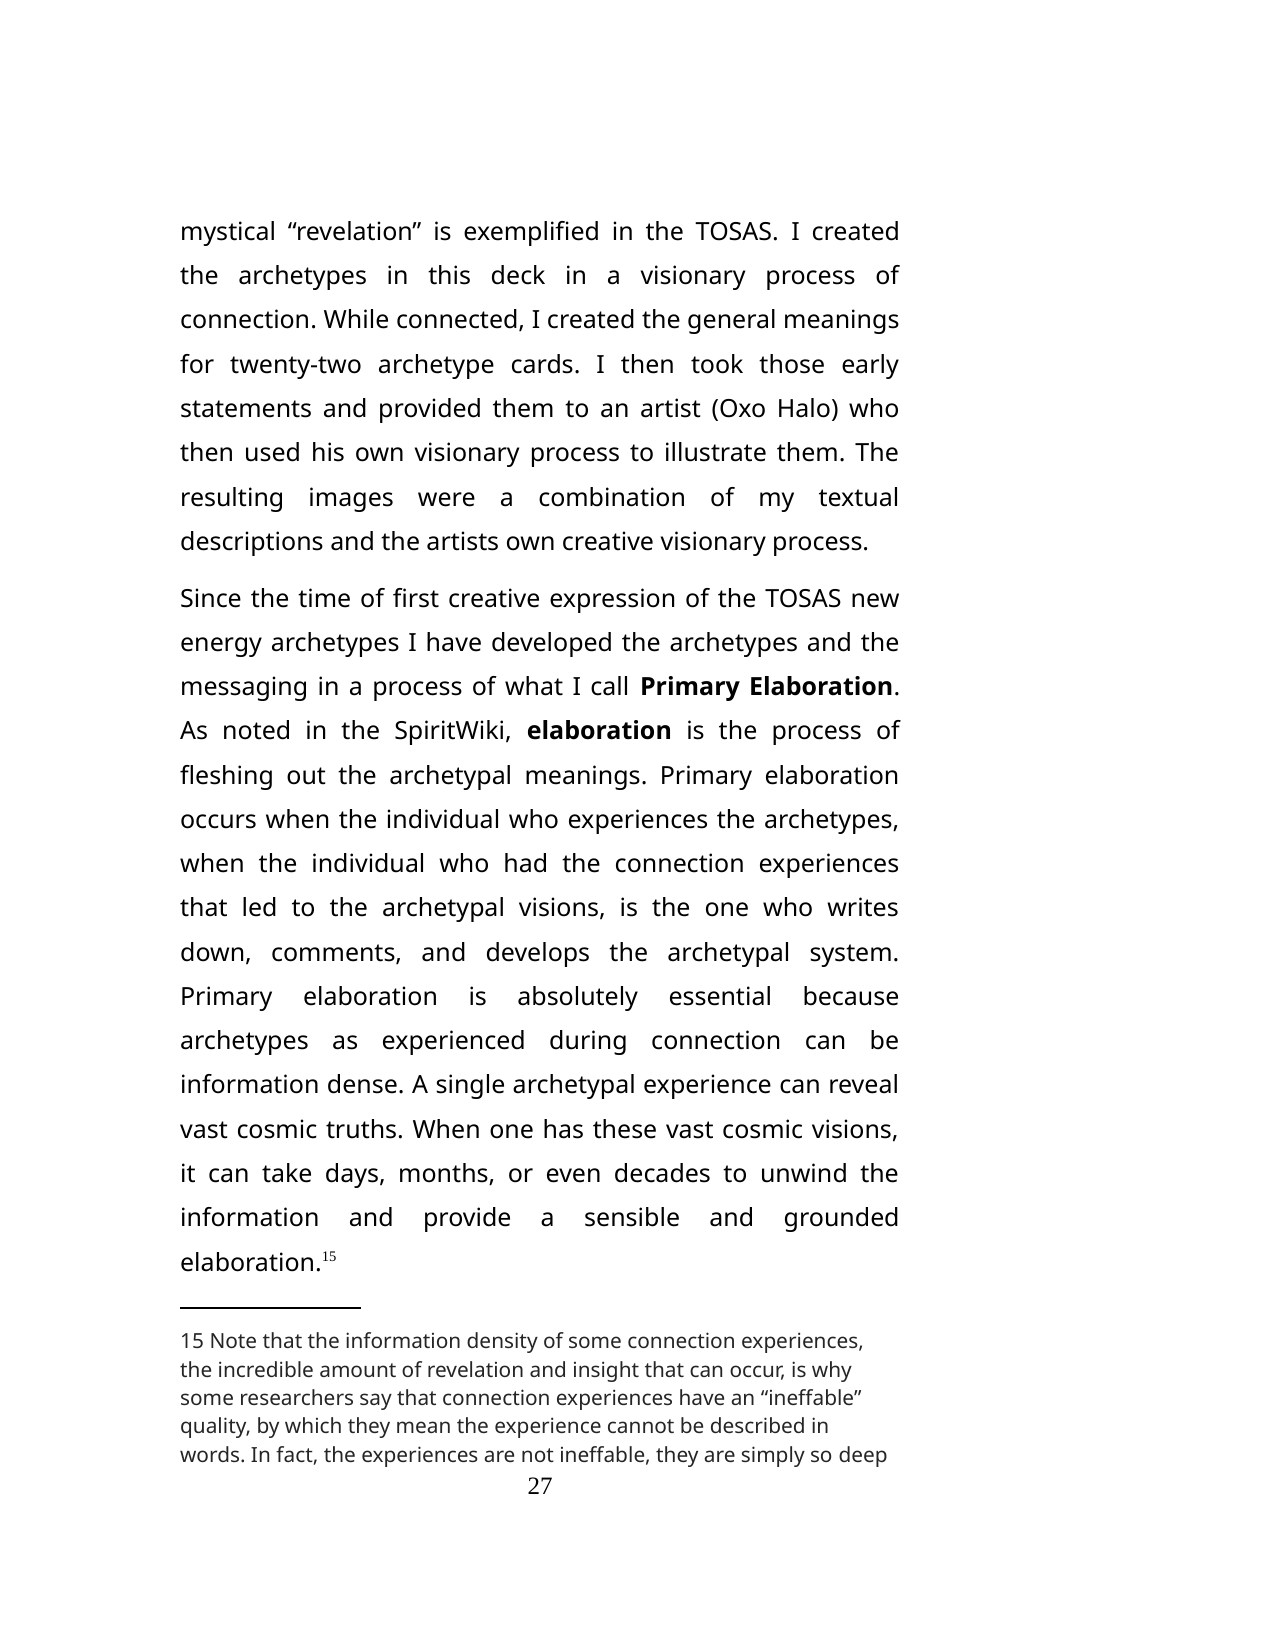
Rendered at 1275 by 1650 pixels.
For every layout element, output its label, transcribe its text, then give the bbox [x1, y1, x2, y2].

text mystical “revelation” is exemplified in the TOSAS. I created the archetypes in this deck in a visionary process of connection. While connected, I created the general meanings for twenty-two archetype cards. I then took those early statements and provided them to an artist (Oxo Halo) who then used his own visionary process to illustrate them. The resulting images were a combination of my textual descriptions and the artists own creative visionary process. [180, 213, 900, 557]
text Since the time of first creative expression of the TOSAS new energy archetypes I have developed the archetypes and the messaging in a process of what I call Primary Elaboration. As noted in the SpiritWiki, elaboration is the process of fleshing out the archetypal meanings. Primary elaboration occurs when the individual who experiences the archetypes, when the individual who had the connection experiences that led to the archetypal visions, is the one who writes down, comments, and develops the archetypal system. Primary elaboration is absolutely essential because archetypes as experienced during connection can be information dense. A single archetypal experience can reveal vast cosmic truths. When one has these vast cosmic visions, it can take days, months, or even decades to unwind the information and provide a sensible and grounded elaboration. [180, 580, 900, 1278]
